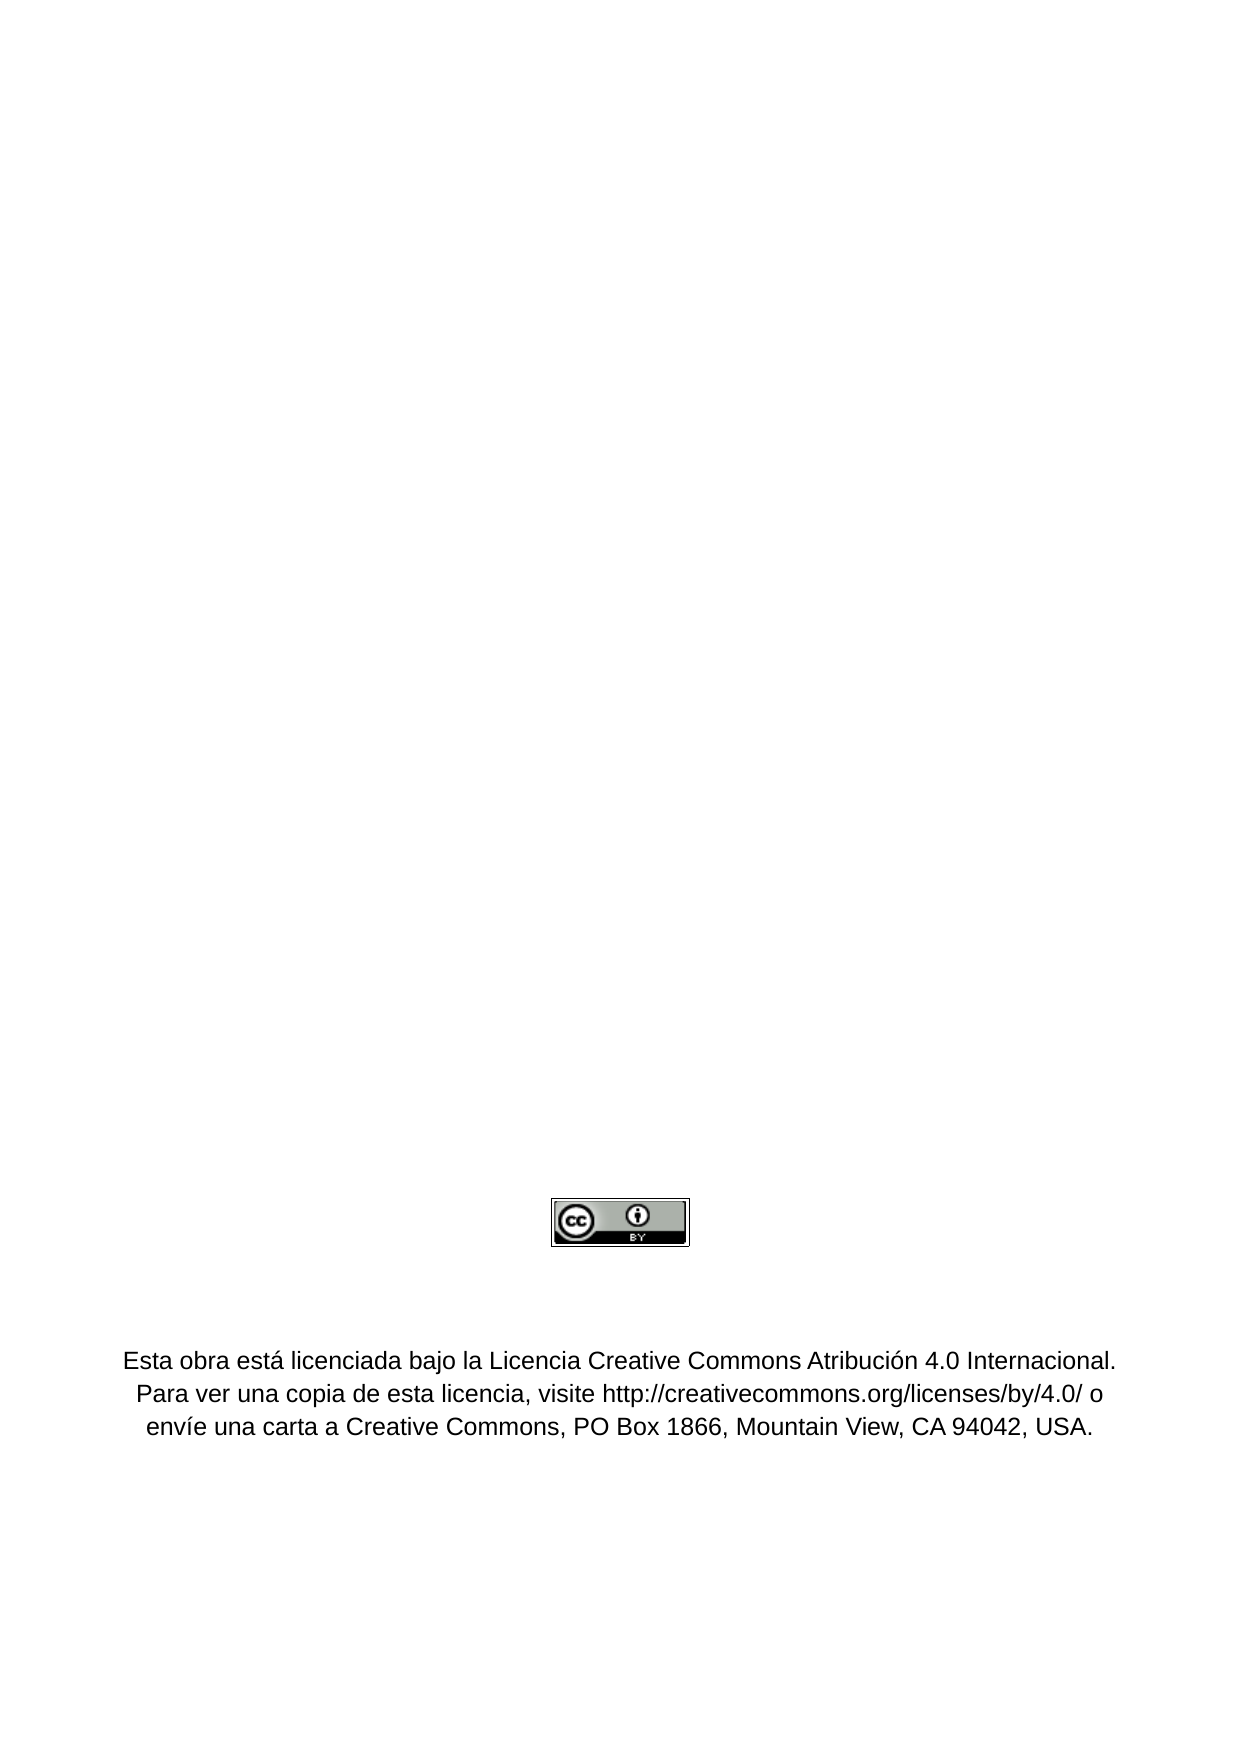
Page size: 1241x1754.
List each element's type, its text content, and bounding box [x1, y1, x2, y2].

text Esta obra está licenciada bajo la Licencia Creative Commons Atribución 4.0 Internacional. Para ver una copia de esta licencia, visite http://creativecommons.org/licenses/by/4.0/ o envíe una carta a Creative Commons, PO Box 1866, Mountain View, CA 94042, USA. [118, 1346, 1122, 1441]
picture [554, 1201, 686, 1244]
